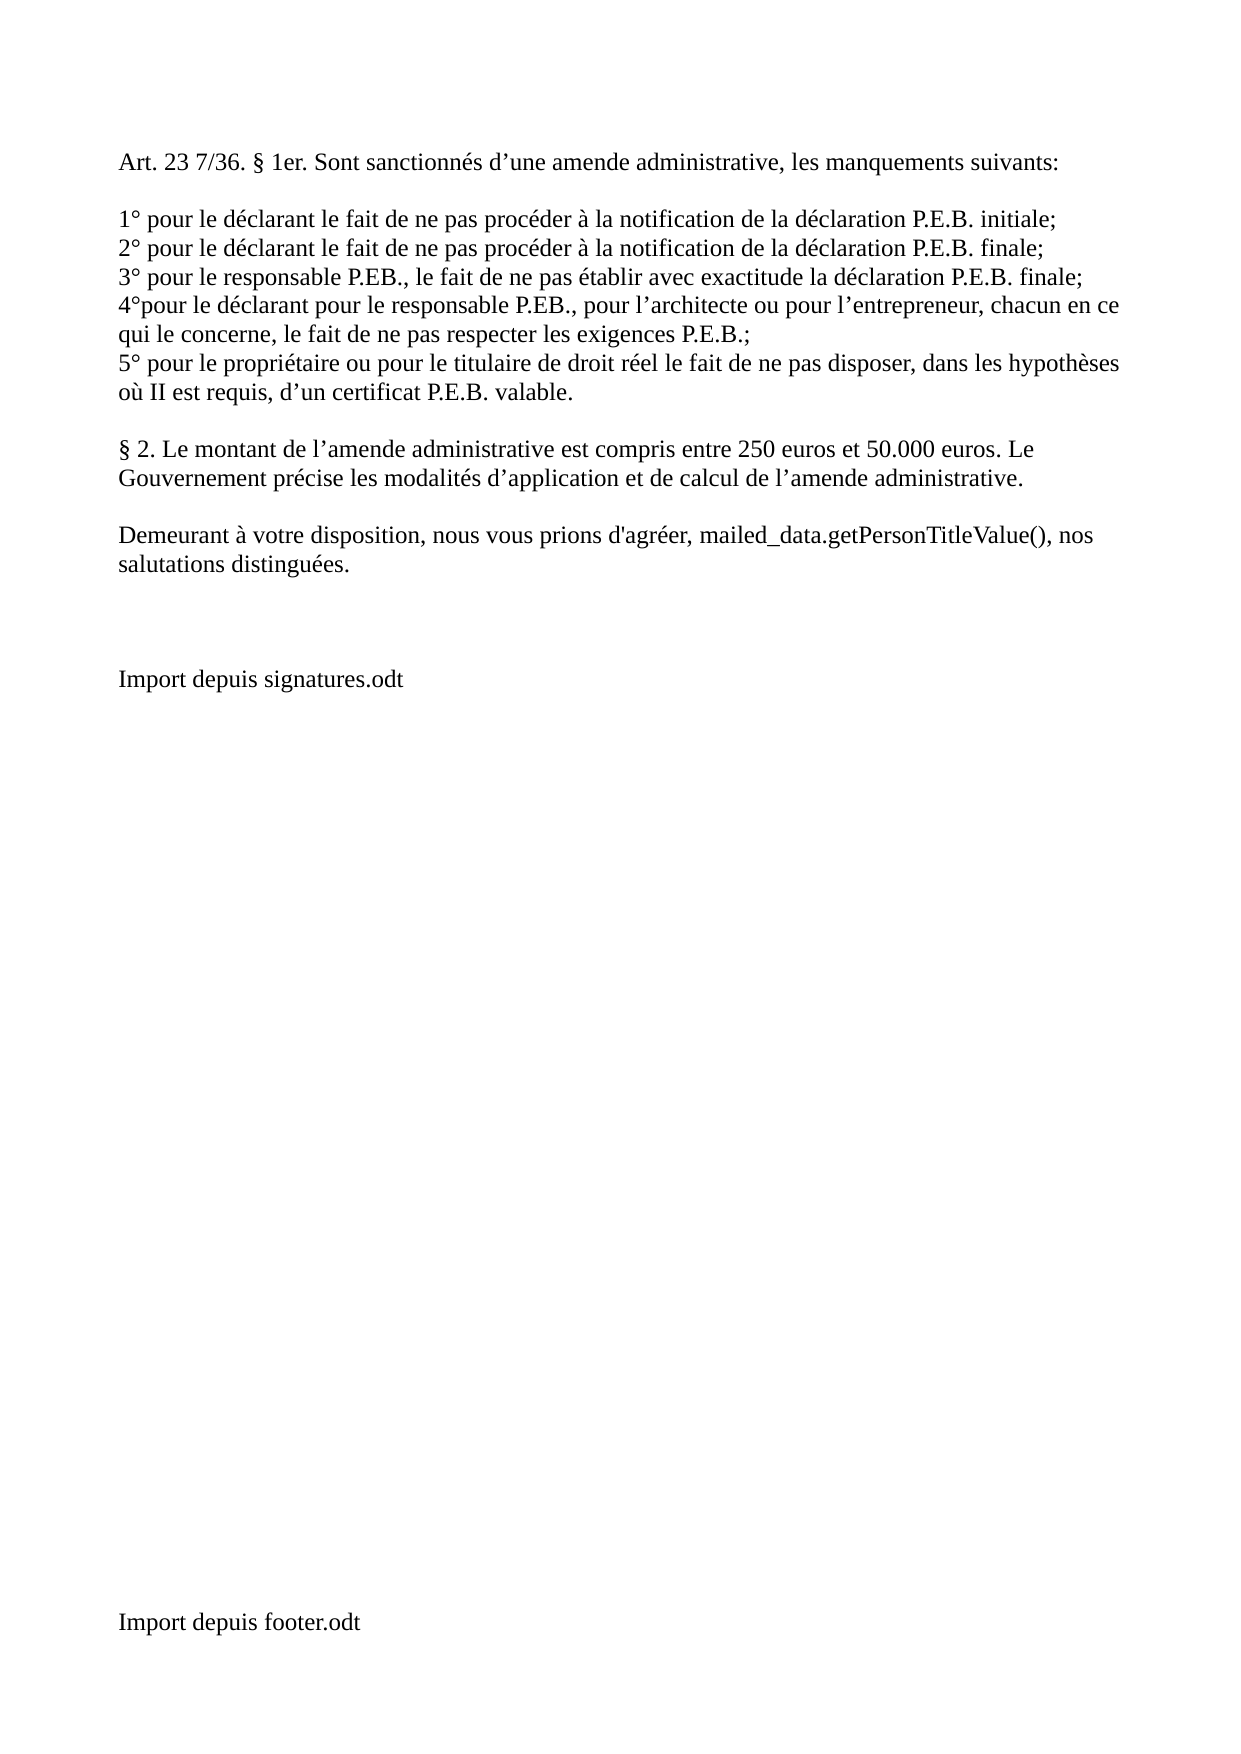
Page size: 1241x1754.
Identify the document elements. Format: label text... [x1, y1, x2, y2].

text 3° pour le responsable P.EB., le fait de ne pas établir avec exactitude la déclaration P.E.B. finale; [118, 262, 1122, 291]
text 4°pour le déclarant pour le responsable P.EB., pour l’architecte ou pour l’entrepreneur, chacun en ce qui le concerne, le fait de ne pas respecter les exigences P.E.B.; [118, 291, 1122, 348]
text Import depuis signatures.odt [118, 664, 1122, 693]
text 1° pour le déclarant le fait de ne pas procéder à la notification de la déclaration P.E.B. initiale; [118, 204, 1122, 233]
text Art. 23 7/36. § 1er. Sont sanctionnés d’une amende administrative, les manquements suivants: [118, 147, 1122, 176]
text § 2. Le montant de l’amende administrative est compris entre 250 euros et 50.000 euros. Le Gouvernement précise les modalités d’application et de calcul de l’amende administrative. [118, 434, 1122, 492]
text Demeurant à votre disposition, nous vous prions d'agréer, mailed_data.getPersonTitleValue(), nos salutations distinguées. [118, 521, 1122, 578]
text 2° pour le déclarant le fait de ne pas procéder à la notification de la déclaration P.E.B. finale; [118, 233, 1122, 262]
text 5° pour le propriétaire ou pour le titulaire de droit réel le fait de ne pas disposer, dans les hypothèses où II est requis, d’un certificat P.E.B. valable. [118, 348, 1122, 406]
